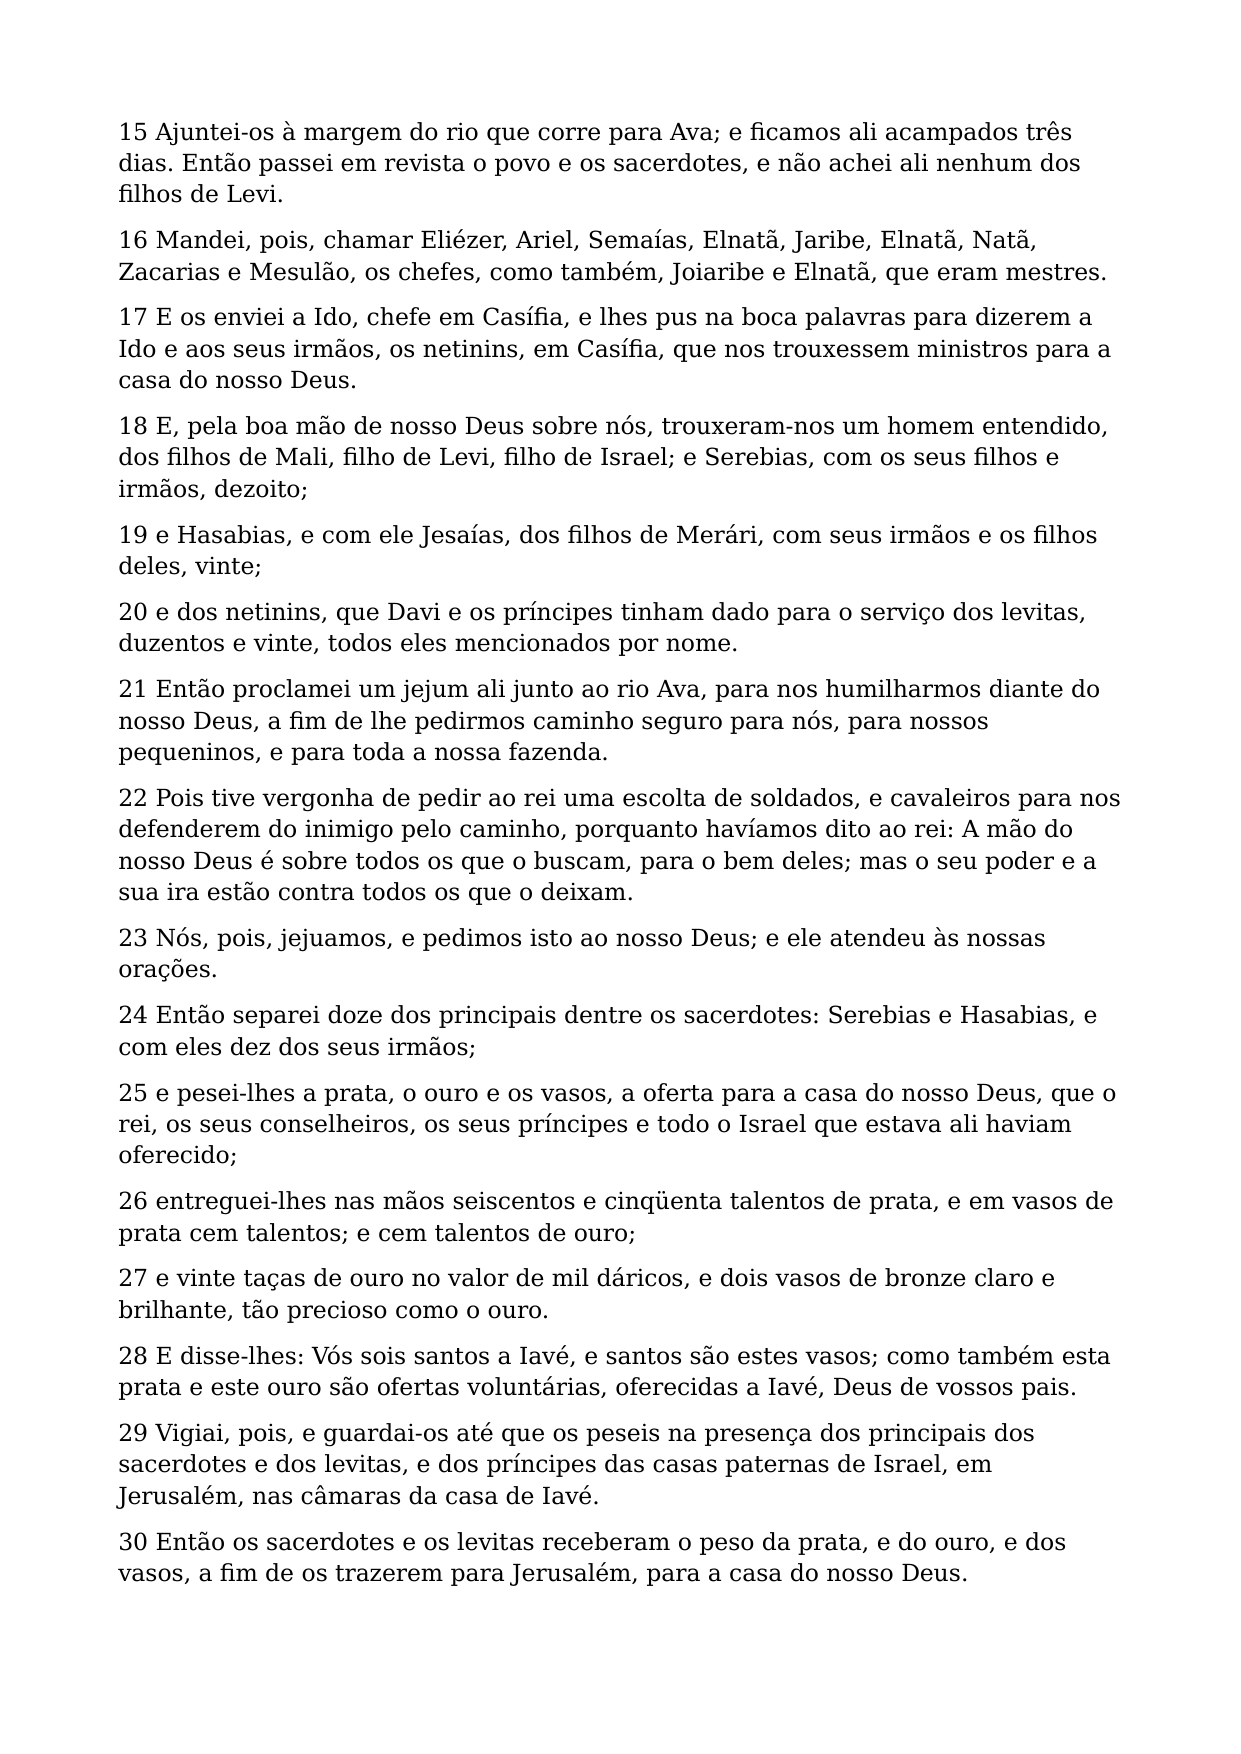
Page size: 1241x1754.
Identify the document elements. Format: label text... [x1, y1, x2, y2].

text 21 Então proclamei um jejum ali junto ao rio Ava, para nos humilharmos diante do nosso Deus, a fim de lhe pedirmos caminho seguro para nós, para nossos pequeninos, e para toda a nossa fazenda. [118, 676, 1122, 766]
text 30 Então os sacerdotes e os levitas receberam o peso da prata, e do ouro, e dos vasos, a fim de os trazerem para Jerusalém, para a casa do nosso Deus. [118, 1528, 1122, 1587]
text 25 e pesei-lhes a prata, o ouro e os vasos, a oferta para a casa do nosso Deus, que o rei, os seus conselheiros, os seus príncipes e todo o Israel que estava ali haviam oferecido; [118, 1079, 1122, 1169]
text 17 E os enviei a Ido, chefe em Casífia, e lhes pus na boca palavras para dizerem a Ido e aos seus irmãos, os netinins, em Casífia, que nos trouxessem ministros para a casa do nosso Deus. [118, 304, 1122, 394]
text 20 e dos netinins, que Davi e os príncipes tinham dado para o serviço dos levitas, duzentos e vinte, todos eles mencionados por nome. [118, 599, 1122, 657]
text 26 entreguei-lhes nas mãos seiscentos e cinqüenta talentos de prata, e em vasos de prata cem talentos; e cem talentos de ouro; [118, 1188, 1122, 1246]
text 24 Então separei doze dos principais dentre os sacerdotes: Serebias e Hasabias, e com eles dez dos seus irmãos; [118, 1002, 1122, 1061]
text 22 Pois tive vergonha de pedir ao rei uma escolta de soldados, e cavaleiros para nos defenderem do inimigo pelo caminho, porquanto havíamos dito ao rei: A mão do nosso Deus é sobre todos os que o buscam, para o bem deles; mas o seu poder e a sua ira estão contra todos os que o deixam. [118, 784, 1122, 906]
text 18 E, pela boa mão de nosso Deus sobre nós, trouxeram-nos um homem entendido, dos filhos de Mali, filho de Levi, filho de Israel; e Serebias, com os seus filhos e irmãos, dezoito; [118, 413, 1122, 503]
text 27 e vinte taças de ouro no valor de mil dáricos, e dois vasos de bronze claro e brilhante, tão precioso como o ouro. [118, 1265, 1122, 1324]
text 15 Ajuntei-os à margem do rio que corre para Ava; e ficamos ali acampados três dias. Então passei em revista o povo e os sacerdotes, e não achei ali nenhum dos filhos de Levi. [118, 118, 1122, 208]
text 28 E disse-lhes: Vós sois santos a Iavé, e santos são estes vasos; como também esta prata e este ouro são ofertas voluntárias, oferecidas a Iavé, Deus de vossos pais. [118, 1342, 1122, 1401]
text 23 Nós, pois, jejuamos, e pedimos isto ao nosso Deus; e ele atendeu às nossas orações. [118, 924, 1122, 983]
text 19 e Hasabias, e com ele Jesaías, dos filhos de Merári, com seus irmãos e os filhos deles, vinte; [118, 521, 1122, 580]
text 16 Mandei, pois, chamar Eliézer, Ariel, Semaías, Elnatã, Jaribe, Elnatã, Natã, Zacarias e Mesulão, os chefes, como também, Joiaribe e Elnatã, que eram mestres. [118, 227, 1122, 285]
text 29 Vigiai, pois, e guardai-os até que os peseis na presença dos principais dos sacerdotes e dos levitas, e dos príncipes das casas paternas de Israel, em Jerusalém, nas câmaras da casa de Iavé. [118, 1420, 1122, 1510]
